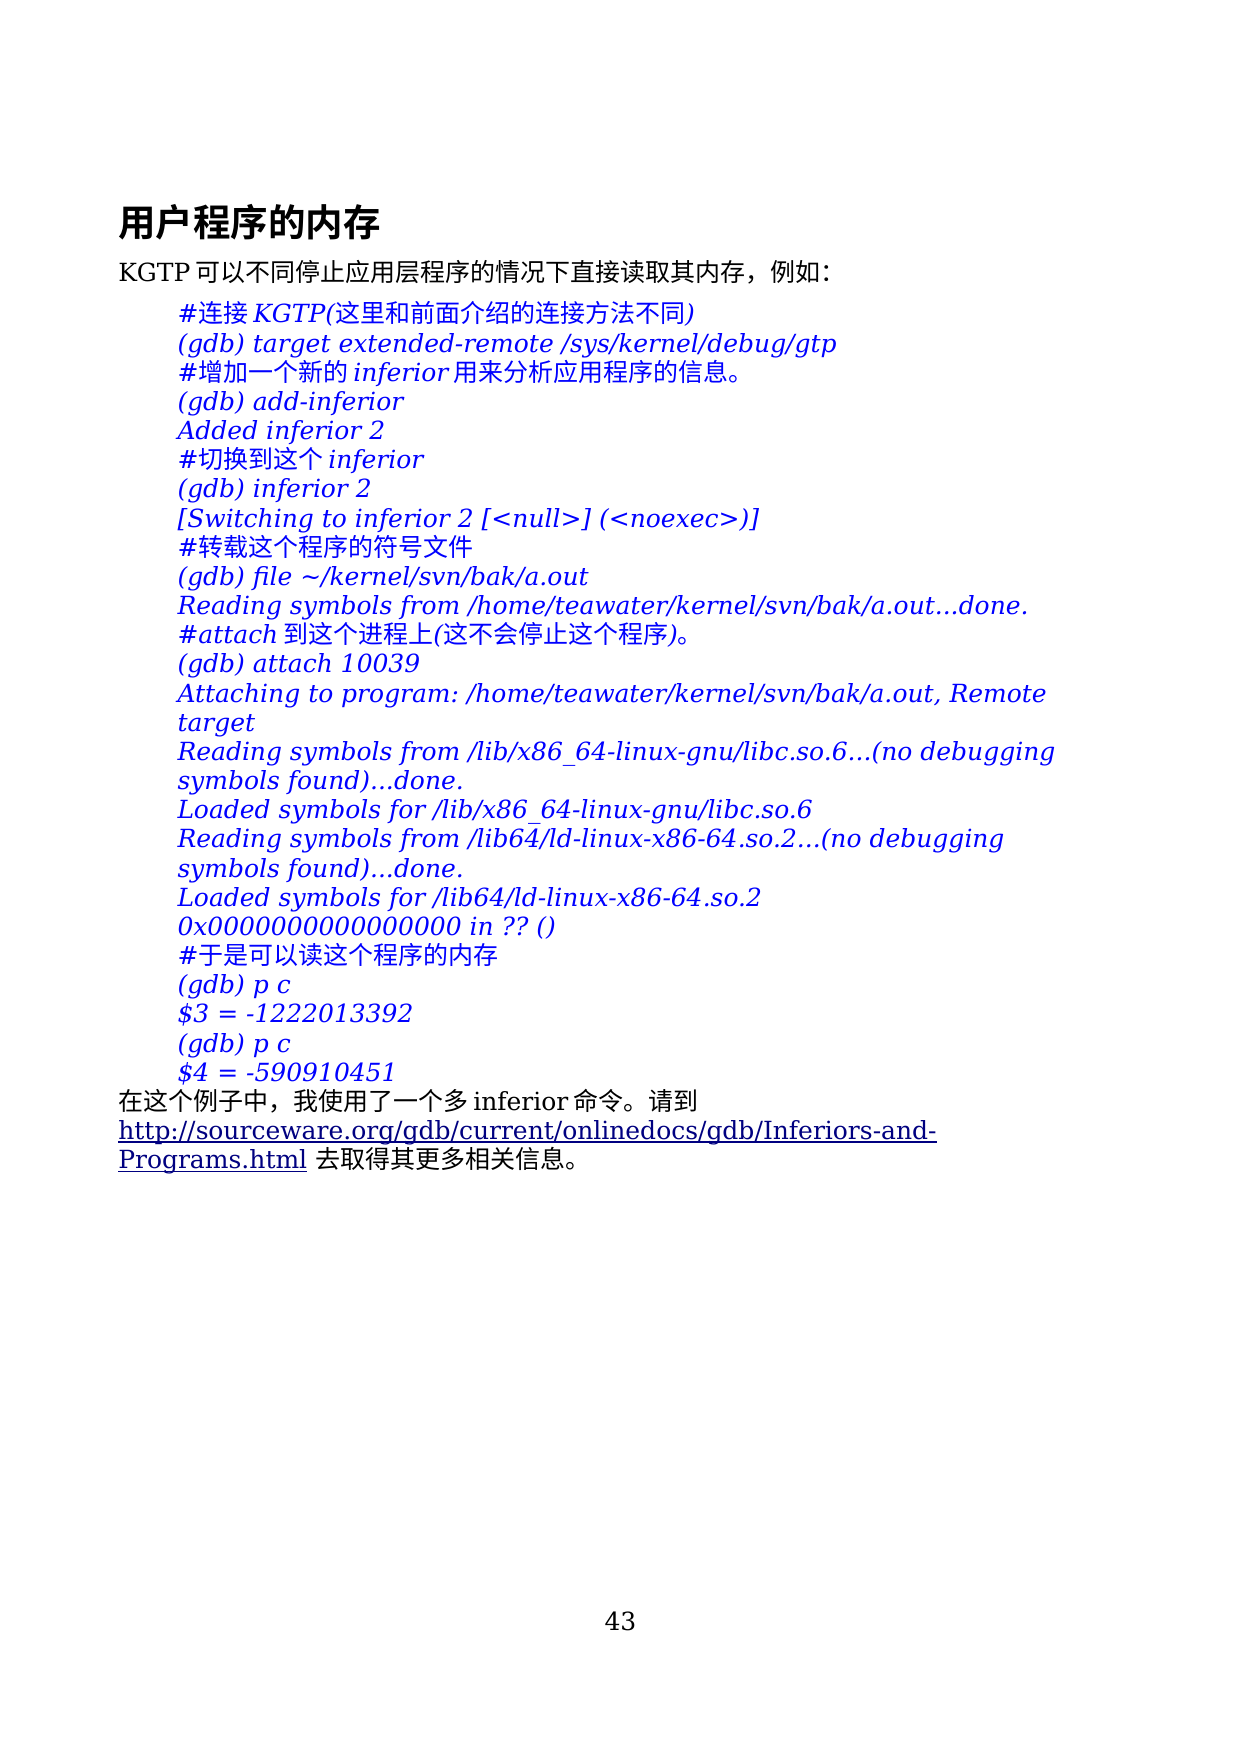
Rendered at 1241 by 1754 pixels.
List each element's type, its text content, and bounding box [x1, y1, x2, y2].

text #attach到这个进程上(这不会停止这个程序)。 [177, 620, 1063, 649]
text (gdb) attach 10039 [177, 649, 1063, 679]
text #连接KGTP(这里和前面介绍的连接方法不同) [177, 299, 1063, 329]
text Loaded symbols for /lib64/ld-linux-x86-64.so.2 [177, 883, 1063, 912]
text (gdb) add-inferior [177, 387, 1063, 416]
text #于是可以读这个程序的内存 [177, 941, 1063, 970]
text Reading symbols from /lib/x86_64-linux-gnu/libc.so.6...(no debugging symbols found)...done. [177, 737, 1063, 795]
text Added inferior 2 [177, 416, 1063, 445]
text [Switching to inferior 2 [<null>] (<noexec>)] [177, 504, 1063, 533]
text Loaded symbols for /lib/x86_64-linux-gnu/libc.so.6 [177, 795, 1063, 824]
subtitle 用户程序的内存 [118, 202, 1122, 245]
text #切换到这个inferior [177, 445, 1063, 474]
text Reading symbols from /home/teawater/kernel/svn/bak/a.out...done. [177, 591, 1063, 620]
text 0x0000000000000000 in ?? () [177, 912, 1063, 941]
text $4 = -590910451 [177, 1058, 1063, 1087]
text Reading symbols from /lib64/ld-linux-x86-64.so.2...(no debugging symbols found)...done. [177, 824, 1063, 883]
text $3 = -1222013392 [177, 999, 1063, 1029]
text (gdb) p c [177, 970, 1063, 999]
text (gdb) p c [177, 1029, 1063, 1058]
text 在这个例子中，我使用了一个多inferior命令。请到 http://sourceware.org/gdb/current/onlinedocs/gdb/Inferiors-and-Programs.html 去取得其更多相关信息。 [118, 1087, 1122, 1174]
text KGTP可以不同停止应用层程序的情况下直接读取其内存，例如： [118, 258, 1122, 287]
text (gdb) file ~/kernel/svn/bak/a.out [177, 562, 1063, 591]
text #增加一个新的inferior用来分析应用程序的信息。 [177, 358, 1063, 387]
text #转载这个程序的符号文件 [177, 533, 1063, 562]
text Attaching to program: /home/teawater/kernel/svn/bak/a.out, Remote target [177, 679, 1063, 737]
text (gdb) target extended-remote /sys/kernel/debug/gtp [177, 329, 1063, 358]
text (gdb) inferior 2 [177, 474, 1063, 504]
